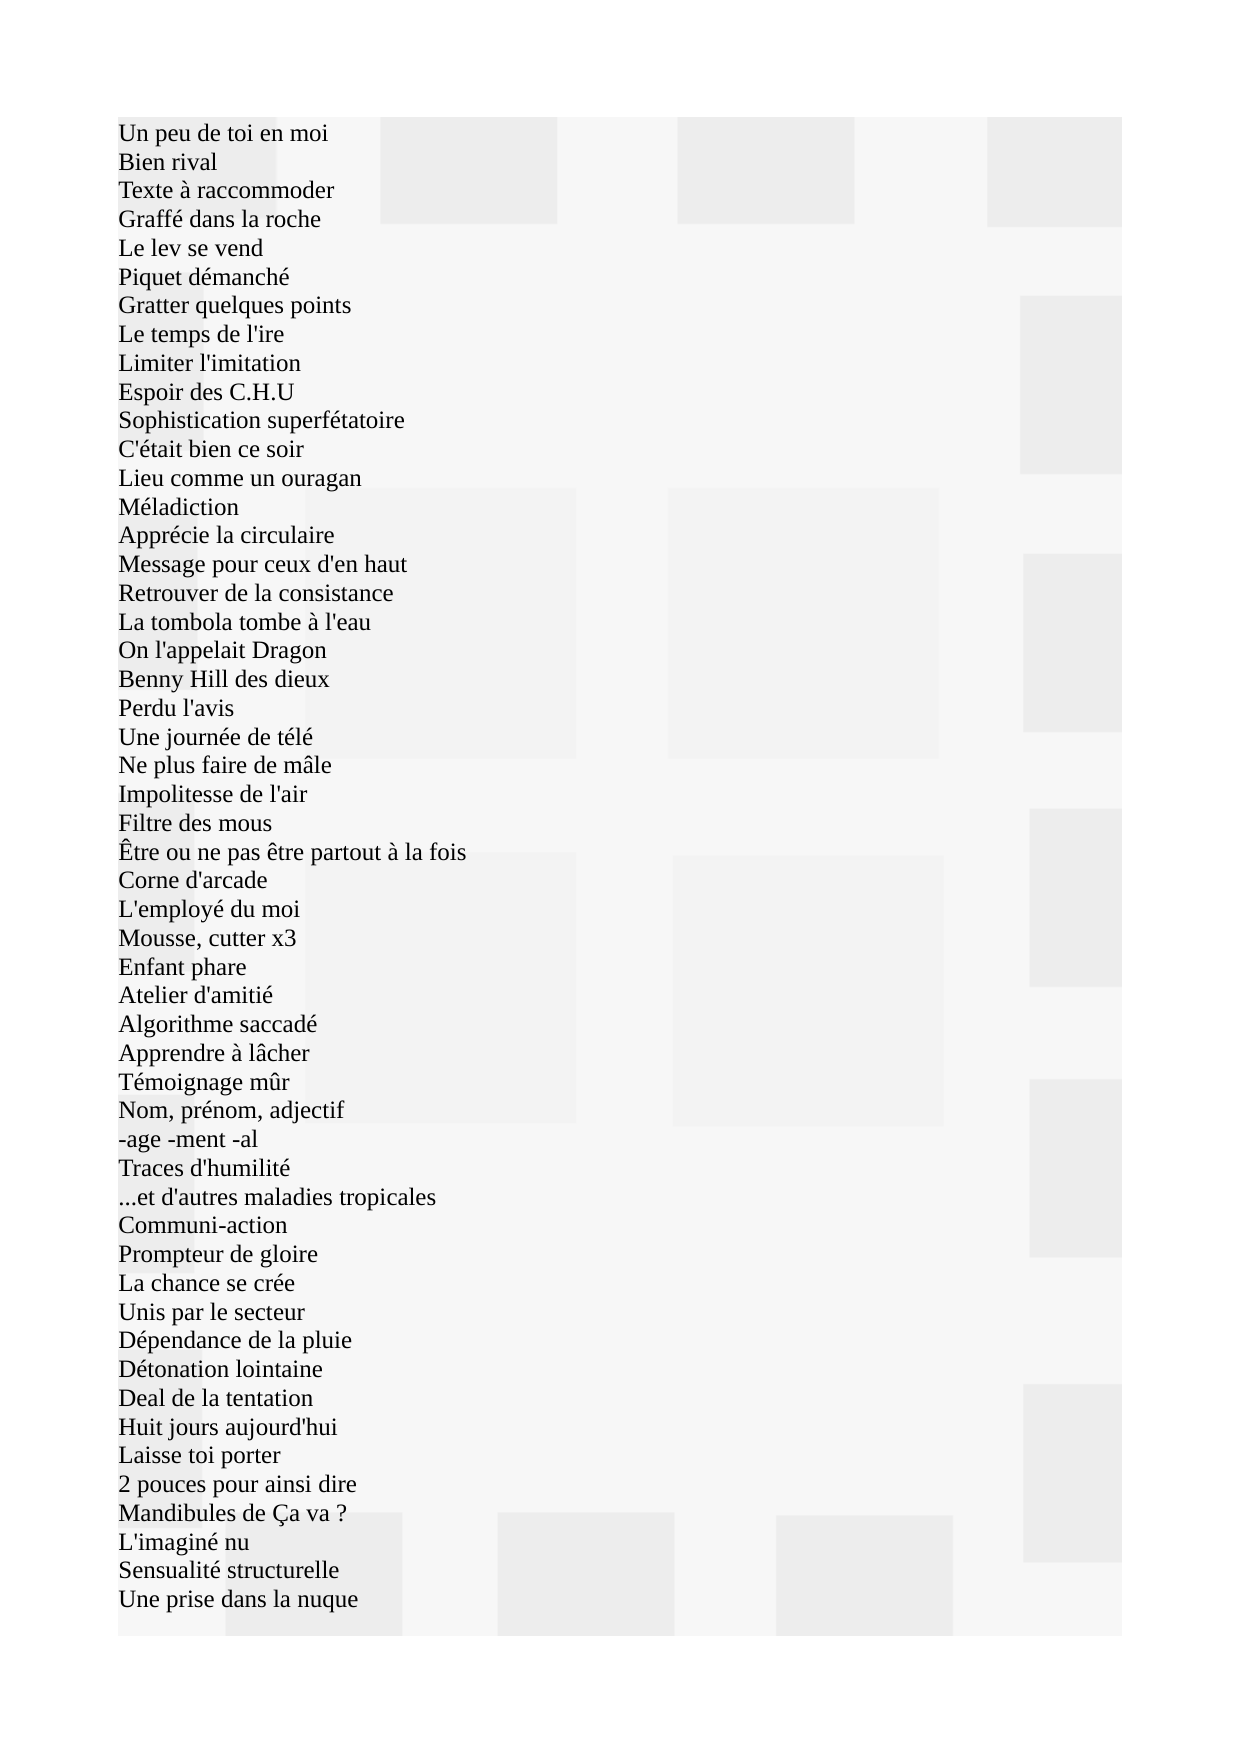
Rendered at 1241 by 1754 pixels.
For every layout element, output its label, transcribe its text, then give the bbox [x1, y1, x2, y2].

text Gratter quelques points [118, 291, 1122, 319]
text Laisse toi porter [118, 1441, 1122, 1469]
text La chance se crée [118, 1268, 1122, 1297]
text Espoir des C.H.U [118, 377, 1122, 406]
text Apprécie la circulaire [118, 521, 1122, 549]
text Perdu l'avis [118, 693, 1122, 722]
text Algorithme saccadé [118, 1009, 1122, 1038]
text Sophistication superfétatoire [118, 406, 1122, 434]
text Texte à raccommoder [118, 176, 1122, 204]
text Communi-action [118, 1211, 1122, 1239]
text Apprendre à lâcher [118, 1038, 1122, 1067]
text Lieu comme un ouragan [118, 463, 1122, 492]
text Graffé dans la roche [118, 204, 1122, 233]
text Détonation lointaine [118, 1354, 1122, 1383]
text L'employé du moi [118, 894, 1122, 923]
text Limiter l'imitation [118, 348, 1122, 377]
text Sensualité structurelle [118, 1556, 1122, 1584]
text Bien rival [118, 147, 1122, 176]
text Le temps de l'ire [118, 319, 1122, 348]
text Mousse, cutter x3 [118, 923, 1122, 952]
text Nom, prénom, adjectif [118, 1096, 1122, 1124]
text Ne plus faire de mâle [118, 751, 1122, 779]
text Huit jours aujourd'hui [118, 1412, 1122, 1441]
text -age -ment -al [118, 1124, 1122, 1153]
text Traces d'humilité [118, 1153, 1122, 1182]
text Une prise dans la nuque [118, 1584, 1122, 1613]
text Être ou ne pas être partout à la fois [118, 837, 1122, 866]
text Unis par le secteur [118, 1297, 1122, 1326]
text Dépendance de la pluie [118, 1326, 1122, 1354]
text ...et d'autres maladies tropicales [118, 1182, 1122, 1211]
text Une journée de télé [118, 722, 1122, 751]
text Corne d'arcade [118, 866, 1122, 894]
text Prompteur de gloire [118, 1239, 1122, 1268]
text Témoignage mûr [118, 1067, 1122, 1096]
text Filtre des mous [118, 808, 1122, 837]
text L'imaginé nu [118, 1527, 1122, 1556]
text Retrouver de la consistance [118, 578, 1122, 607]
text Méladiction [118, 492, 1122, 521]
text Atelier d'amitié [118, 981, 1122, 1009]
text Piquet démanché [118, 262, 1122, 291]
text Benny Hill des dieux [118, 664, 1122, 693]
text C'était bien ce soir [118, 434, 1122, 463]
text Le lev se vend [118, 233, 1122, 262]
text Mandibules de Ça va ? [118, 1498, 1122, 1527]
text On l'appelait Dragon [118, 636, 1122, 664]
text Deal de la tentation [118, 1383, 1122, 1412]
text Enfant phare [118, 952, 1122, 981]
text 2 pouces pour ainsi dire [118, 1469, 1122, 1498]
text Impolitesse de l'air [118, 779, 1122, 808]
text La tombola tombe à l'eau [118, 607, 1122, 636]
text Message pour ceux d'en haut [118, 549, 1122, 578]
text Un peu de toi en moi [118, 118, 1122, 147]
